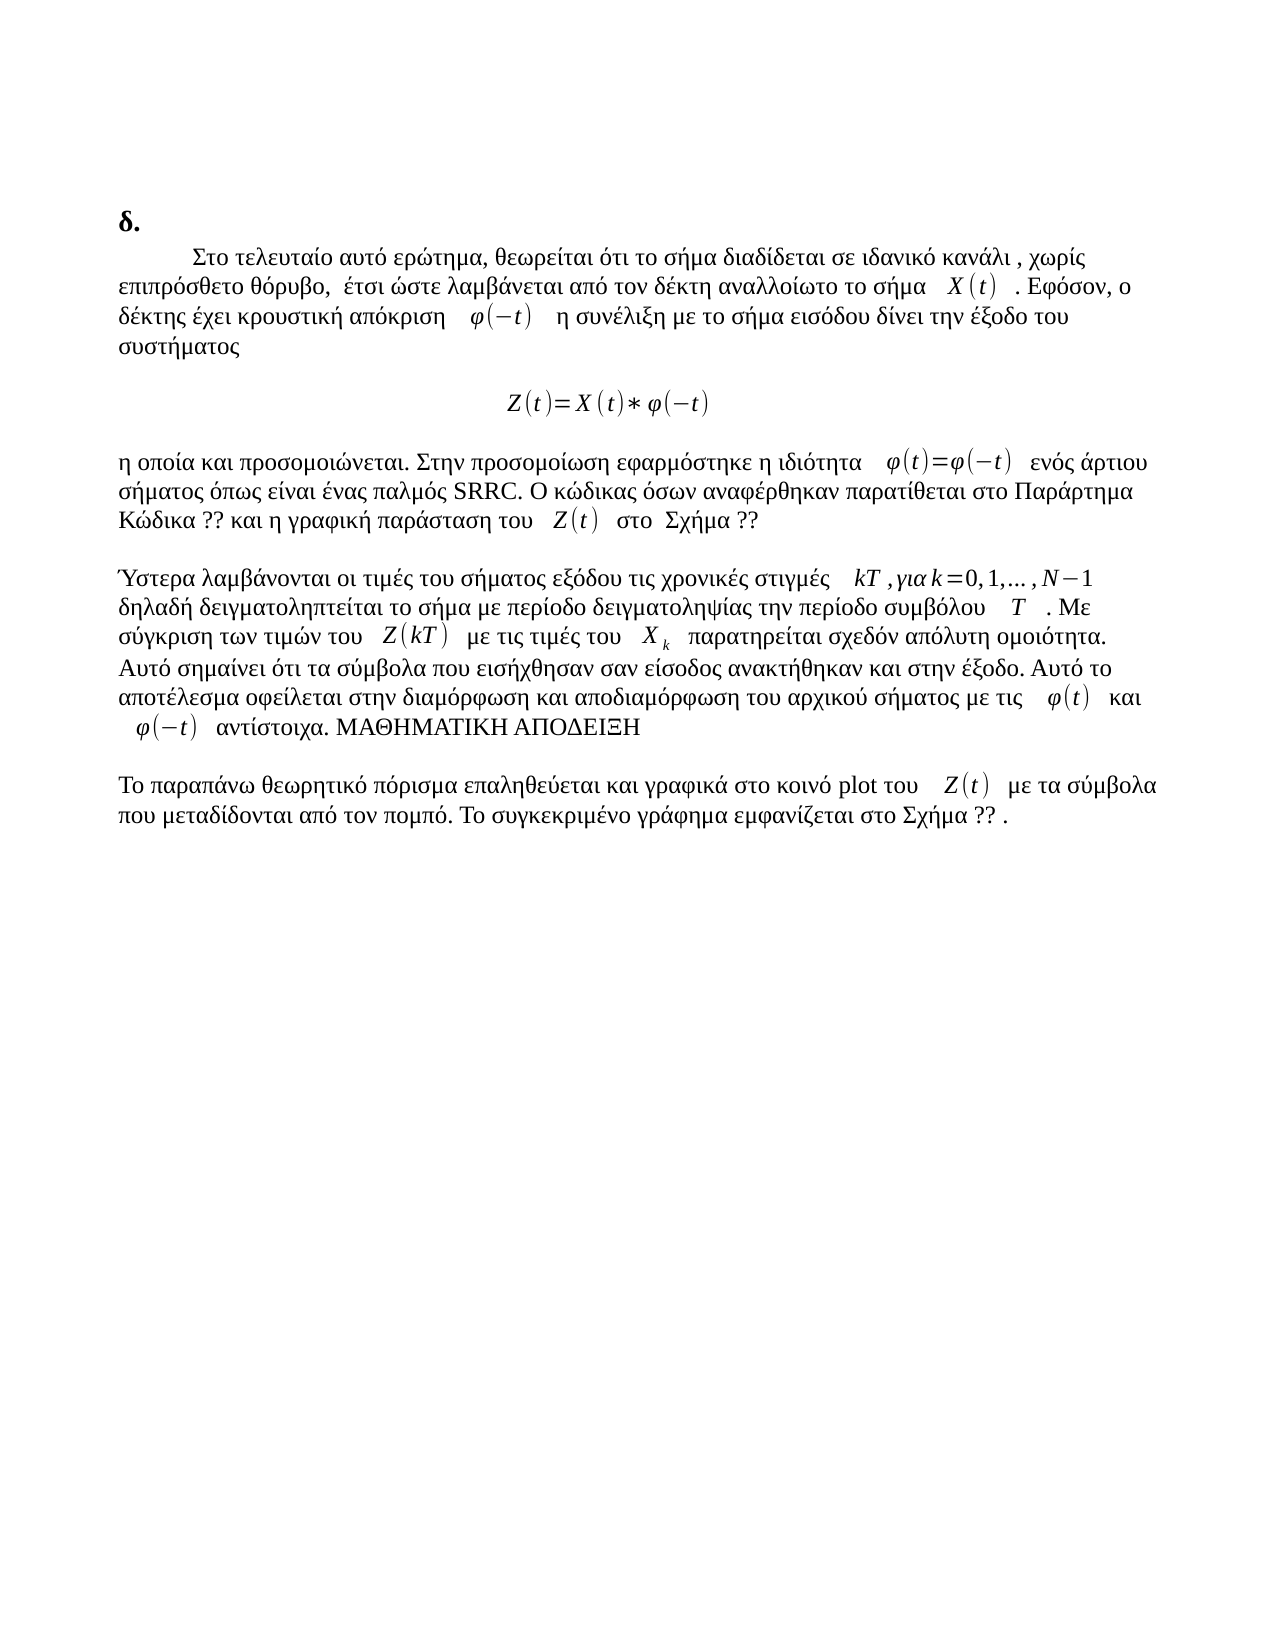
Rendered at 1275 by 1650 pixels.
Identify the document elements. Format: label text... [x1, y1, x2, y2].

text δ. [118, 204, 1157, 238]
text Ύστερα λαμβάνονται οι τιμές του σήματος εξόδου τις χρονικές στιγμές δηλαδή δειγματοληπτείται το σήμα με περίοδο δειγματοληψίας την περίοδο συμβόλου . Με σύγκριση των τιμών τουμε τις τιμές τουπαρατηρείται σχεδόν απόλυτη ομοιότητα. Αυτό σημαίνει ότι τα σύμβολα που εισήχθησαν σαν είσοδος ανακτήθηκαν και στην έξοδο. Αυτό το αποτέλεσμα οφείλεται στην διαμόρφωση και αποδιαμόρφωση του αρχικού σήματος με τις και αντίστοιχα. ΜΑΘΗΜΑΤΙΚΗ ΑΠΟΔΕΙΞΗ [118, 563, 1157, 742]
text η οποία και προσομοιώνεται. Στην προσομοίωση εφαρμόστηκε η ιδιότητα ενός άρτιου σήματος όπως είναι ένας παλμός SRRC. Ο κώδικας όσων αναφέρθηκαν παρατίθεται στο Παράρτημα Κώδικα ?? και η γραφική παράσταση τουστο Σχήμα ?? [118, 447, 1157, 535]
text Το παραπάνω θεωρητικό πόρισμα επαληθεύεται και γραφικά στο κοινό plot του με τα σύμβολα που μεταδίδονται από τον πομπό. Το συγκεκριμένο γράφημα εμφανίζεται στο Σχήμα ?? . [118, 770, 1157, 829]
text Στο τελευταίο αυτό ερώτημα, θεωρείται ότι το σήμα διαδίδεται σε ιδανικό κανάλι , χωρίς επιπρόσθετο θόρυβο, έτσι ώστε λαμβάνεται από τον δέκτη αναλλοίωτο το σήμα. Εφόσον, ο δέκτης έχει κρουστική απόκριση η συνέλιξη με το σήμα εισόδου δίνει την έξοδο του συστήματος [118, 238, 1157, 359]
